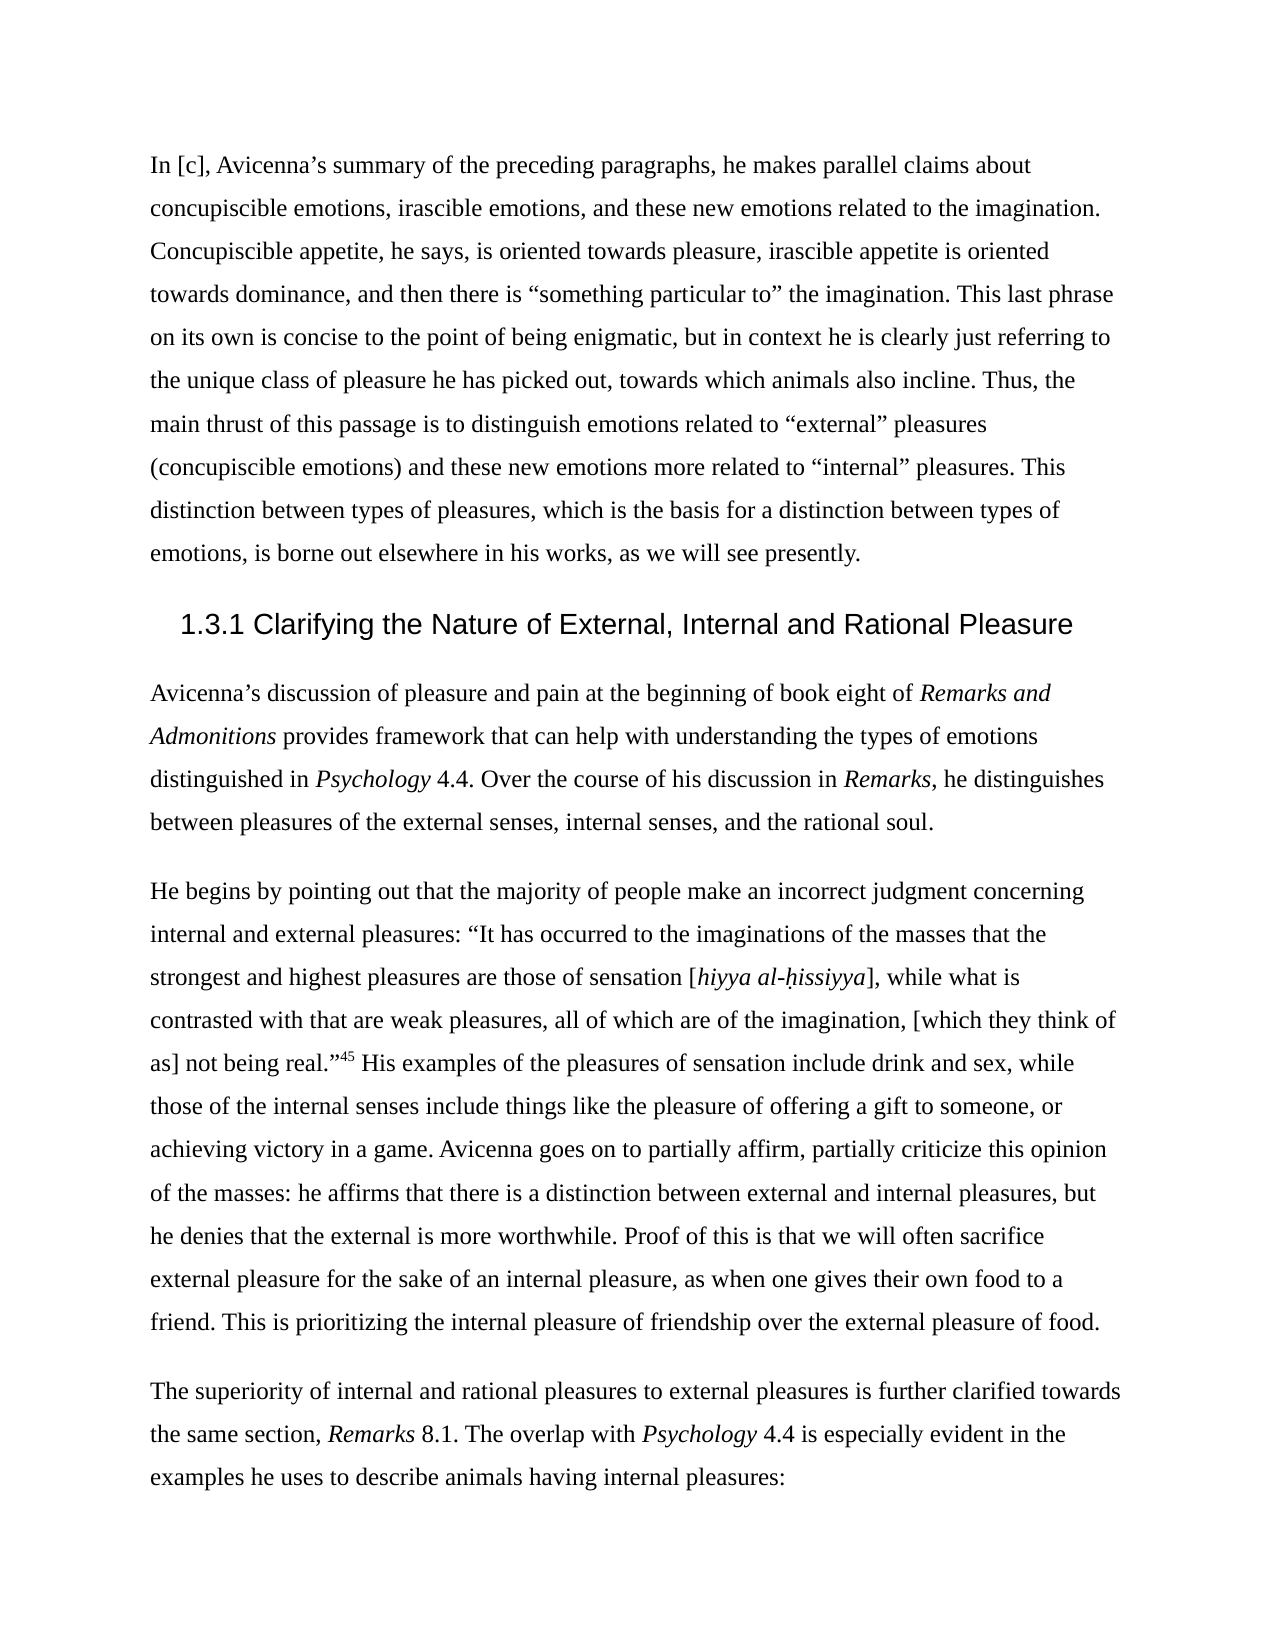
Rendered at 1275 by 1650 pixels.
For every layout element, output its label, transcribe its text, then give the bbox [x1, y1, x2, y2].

text The superiority of internal and rational pleasures to external pleasures is further clarified towards the same section, Remarks 8.1. The overlap with Psychology 4.4 is especially evident in the examples he uses to describe animals having internal pleasures: [150, 1376, 1125, 1491]
text In [c], Avicenna’s summary of the preceding paragraphs, he makes parallel claims about concupiscible emotions, irascible emotions, and these new emotions related to the imagination. Concupiscible appetite, he says, is oriented towards pleasure, irascible appetite is oriented towards dominance, and then there is “something particular to” the imagination. This last phrase on its own is concise to the point of being enigmatic, but in context he is clearly just referring to the unique class of pleasure he has picked out, towards which animals also incline. Thus, the main thrust of this passage is to distinguish emotions related to “external” pleasures (concupiscible emotions) and these new emotions more related to “internal” pleasures. This distinction between types of pleasures, which is the basis for a distinction between types of emotions, is borne out elsewhere in his works, as we will see presently. [150, 150, 1125, 567]
text He begins by pointing out that the majority of people make an incorrect judgment concerning internal and external pleasures: “It has occurred to the imaginations of the masses that the strongest and highest pleasures are those of sensation [hiyya al-ḥissiyya], while what is contrasted with that are weak pleasures, all of which are of the imagination, [which they think of as] not being real.” His examples of the pleasures of sensation include drink and sex, while those of the internal senses include things like the pleasure of offering a gift to someone, or achieving victory in a game. Avicenna goes on to partially affirm, partially criticize this opinion of the masses: he affirms that there is a distinction between external and internal pleasures, but he denies that the external is more worthwhile. Proof of this is that we will often sacrifice external pleasure for the sake of an internal pleasure, as when one gives their own food to a friend. This is prioritizing the internal pleasure of friendship over the external pleasure of food. [150, 876, 1125, 1336]
subtitle 1.3.1 Clarifying the Nature of External, Internal and Rational Pleasure [180, 607, 1125, 640]
text Avicenna’s discussion of pleasure and pain at the beginning of book eight of Remarks and Admonitions provides framework that can help with understanding the types of emotions distinguished in Psychology 4.4. Over the course of his discussion in Remarks, he distinguishes between pleasures of the external senses, internal senses, and the rational soul. [150, 678, 1125, 836]
